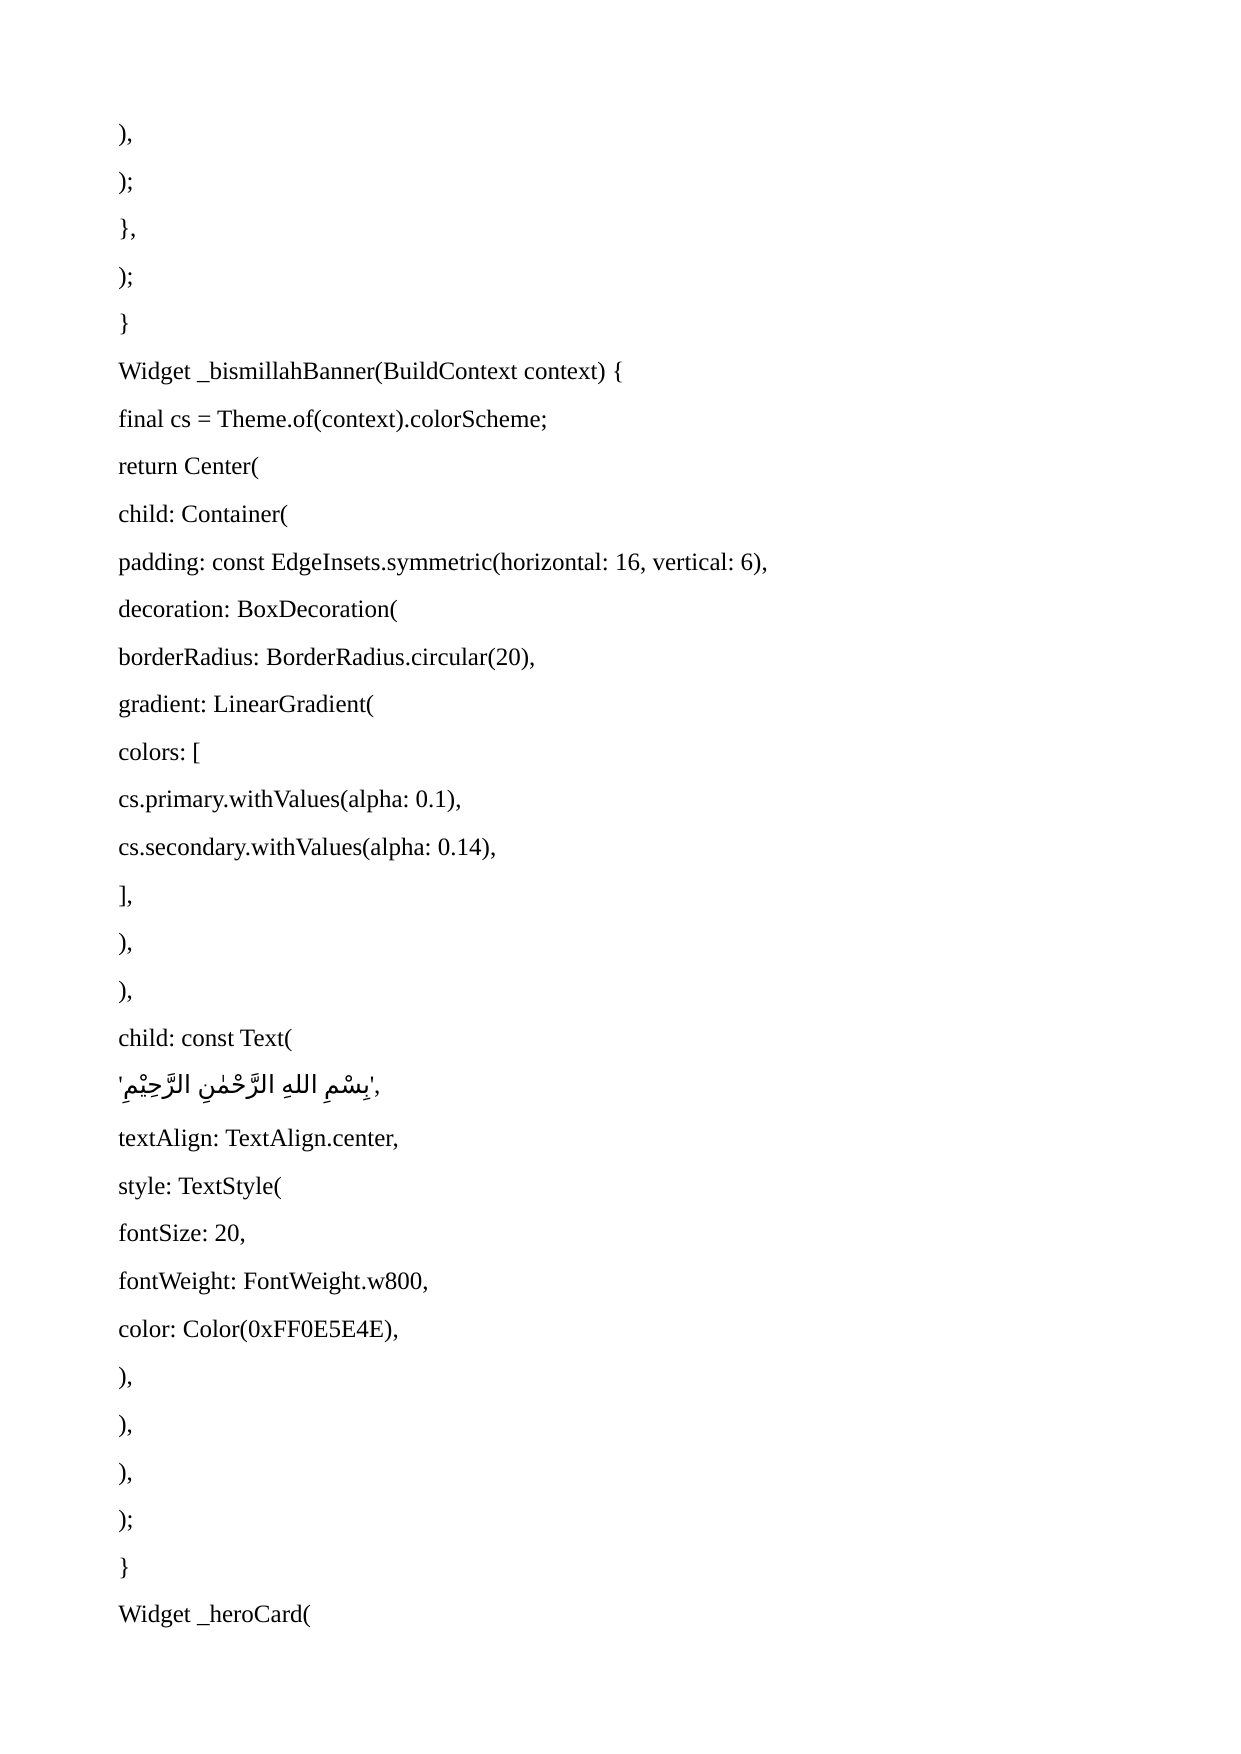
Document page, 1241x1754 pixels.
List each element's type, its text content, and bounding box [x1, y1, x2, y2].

text gradient: LinearGradient( [118, 689, 1122, 718]
text Widget _heroCard( [118, 1599, 1122, 1628]
text ), [118, 1361, 1122, 1390]
text ), [118, 975, 1122, 1004]
text colors: [ [118, 737, 1122, 766]
text ); [118, 261, 1122, 290]
text cs.primary.withValues(alpha: 0.1), [118, 784, 1122, 813]
text Widget _bismillahBanner(BuildContext context) { [118, 356, 1122, 385]
text borderRadius: BorderRadius.circular(20), [118, 642, 1122, 671]
text color: Color(0xFF0E5E4E), [118, 1314, 1122, 1342]
text ), [118, 1457, 1122, 1485]
text 'بِسْمِ اللهِ الرَّحْمٰنِ الرَّحِيْمِ', [118, 1070, 1122, 1104]
text fontSize: 20, [118, 1218, 1122, 1247]
text } [118, 308, 1122, 337]
text ), [118, 118, 1122, 147]
text fontWeight: FontWeight.w800, [118, 1266, 1122, 1295]
text ); [118, 1504, 1122, 1533]
text padding: const EdgeInsets.symmetric(horizontal: 16, vertical: 6), [118, 547, 1122, 575]
text child: Container( [118, 499, 1122, 528]
text textAlign: TextAlign.center, [118, 1123, 1122, 1152]
text cs.secondary.withValues(alpha: 0.14), [118, 832, 1122, 861]
text ), [118, 927, 1122, 956]
text child: const Text( [118, 1023, 1122, 1051]
text ); [118, 166, 1122, 194]
text } [118, 1552, 1122, 1581]
text ), [118, 1409, 1122, 1438]
text }, [118, 213, 1122, 242]
text decoration: BoxDecoration( [118, 594, 1122, 623]
text ], [118, 880, 1122, 908]
text final cs = Theme.of(context).colorScheme; [118, 404, 1122, 432]
text return Center( [118, 451, 1122, 480]
text style: TextStyle( [118, 1171, 1122, 1200]
